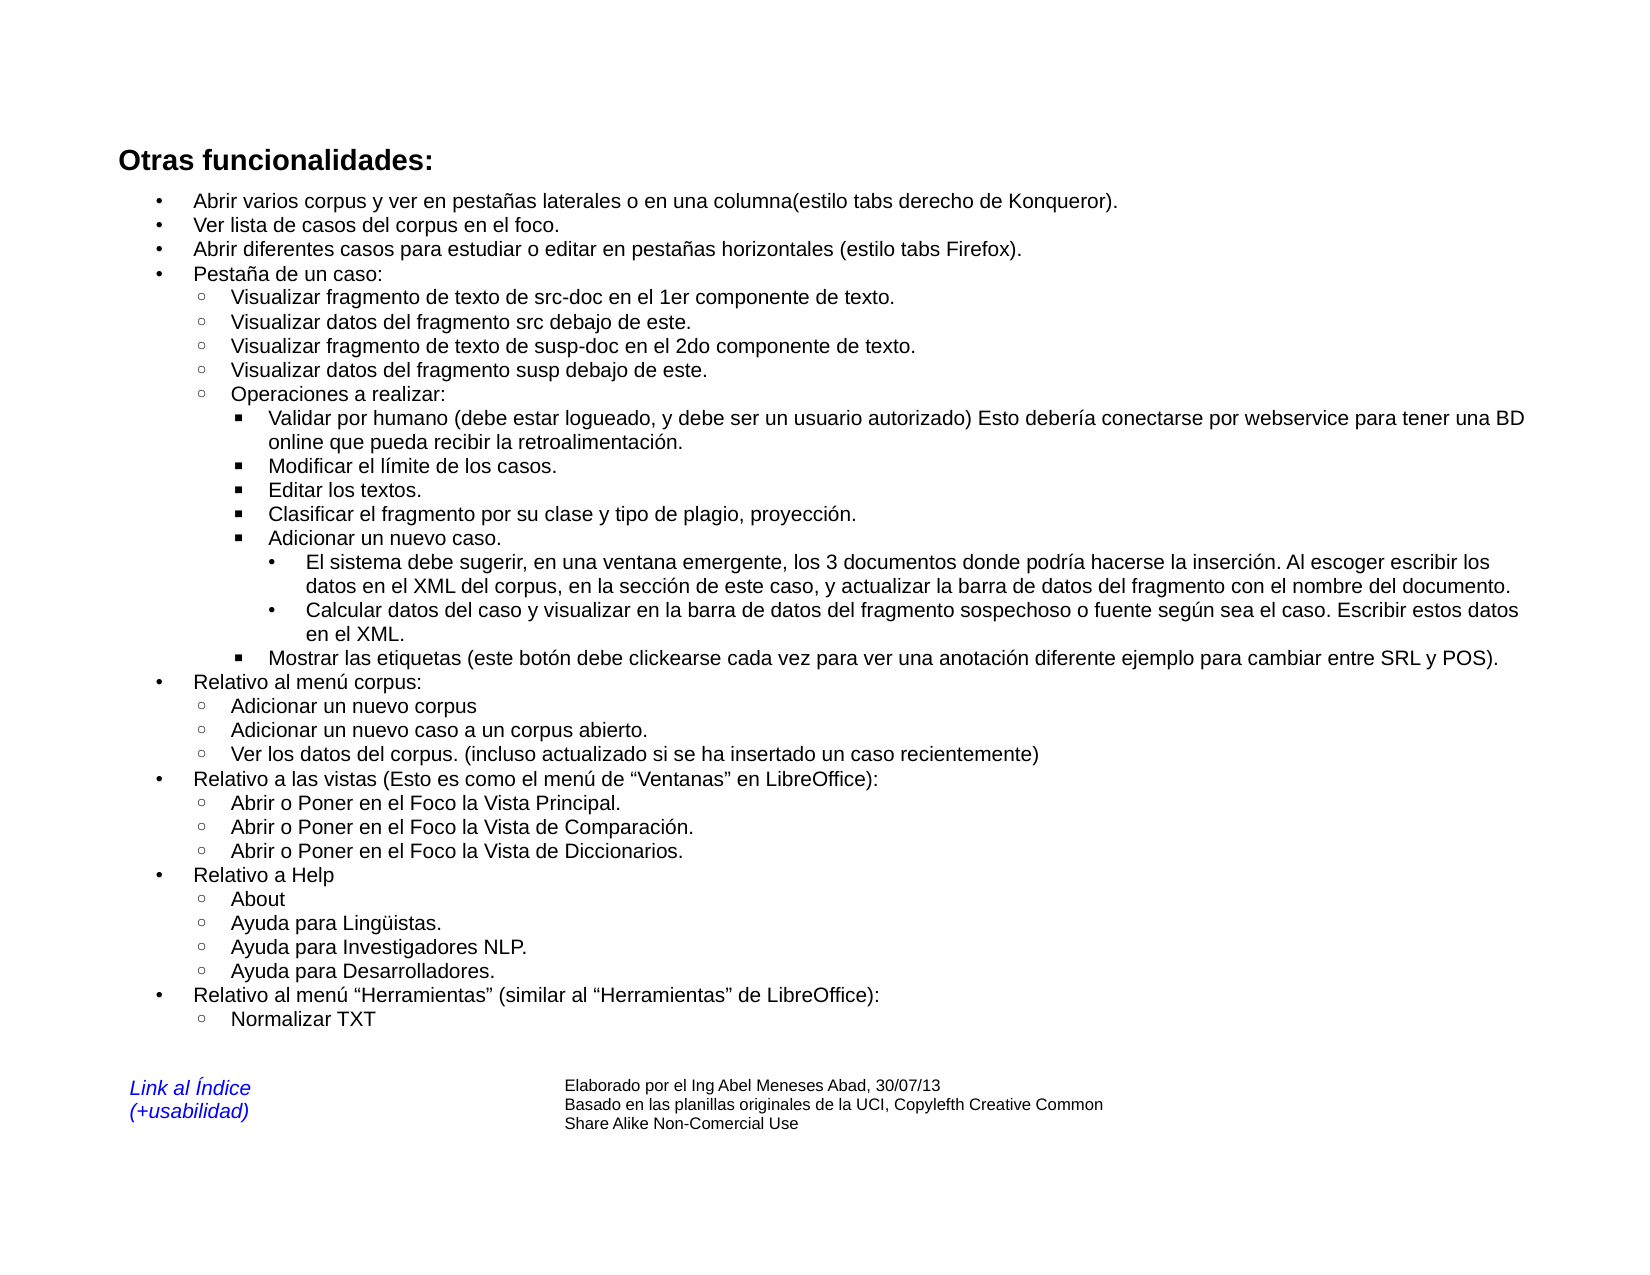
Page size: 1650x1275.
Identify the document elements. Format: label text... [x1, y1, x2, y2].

list About [193, 887, 1532, 911]
list Modificar el límite de los casos. [231, 454, 1532, 478]
list Visualizar fragmento de texto de susp-doc en el 2do componente de texto. [193, 333, 1532, 358]
list Ver los datos del corpus. (incluso actualizado si se ha insertado un caso recientemente) [193, 742, 1532, 766]
list Ver lista de casos del corpus en el foco. [156, 213, 1532, 237]
list Relativo a Help [156, 863, 1532, 887]
list Adicionar un nuevo caso a un corpus abierto. [193, 718, 1532, 742]
list Ayuda para Investigadores NLP. [193, 935, 1532, 959]
list Adicionar un nuevo corpus [193, 694, 1532, 718]
list Ayuda para Desarrolladores. [193, 959, 1532, 983]
list Abrir o Poner en el Foco la Vista de Diccionarios. [193, 838, 1532, 863]
list Adicionar un nuevo caso. [231, 526, 1532, 550]
list Editar los textos. [231, 478, 1532, 502]
subtitle Otras funcionalidades: [118, 143, 1532, 177]
list Ayuda para Lingüistas. [193, 911, 1532, 935]
list Abrir o Poner en el Foco la Vista Principal. [193, 790, 1532, 814]
list Relativo a las vistas (Esto es como el menú de “Ventanas” en LibreOffice): [156, 766, 1532, 790]
list Visualizar datos del fragmento src debajo de este. [193, 309, 1532, 333]
list Calcular datos del caso y visualizar en la barra de datos del fragmento sospechoso o fuente según sea el caso. Escribir estos datos en el XML. [268, 598, 1532, 646]
list Visualizar datos del fragmento susp debajo de este. [193, 358, 1532, 382]
list Normalizar TXT [193, 1007, 1532, 1031]
list Relativo al menú “Herramientas” (similar al “Herramientas” de LibreOffice): [156, 983, 1532, 1007]
list Visualizar fragmento de texto de src-doc en el 1er componente de texto. [193, 285, 1532, 309]
list Relativo al menú corpus: [156, 670, 1532, 694]
list El sistema debe sugerir, en una ventana emergente, los 3 documentos donde podría hacerse la inserción. Al escoger escribir los datos en el XML del corpus, en la sección de este caso, y actualizar la barra de datos del fragmento con el nombre del documento. [268, 550, 1532, 598]
list Clasificar el fragmento por su clase y tipo de plagio, proyección. [231, 502, 1532, 526]
list Operaciones a realizar: [193, 382, 1532, 406]
list Abrir diferentes casos para estudiar o editar en pestañas horizontales (estilo tabs Firefox). [156, 237, 1532, 261]
list Abrir o Poner en el Foco la Vista de Comparación. [193, 814, 1532, 838]
list Validar por humano (debe estar logueado, y debe ser un usuario autorizado) Esto debería conectarse por webservice para tener una BD online que pueda recibir la retroalimentación. [231, 406, 1532, 454]
list Abrir varios corpus y ver en pestañas laterales o en una columna(estilo tabs derecho de Konqueror). [156, 189, 1532, 213]
list Mostrar las etiquetas (este botón debe clickearse cada vez para ver una anotación diferente ejemplo para cambiar entre SRL y POS). [231, 646, 1532, 670]
list Pestaña de un caso: [156, 261, 1532, 285]
